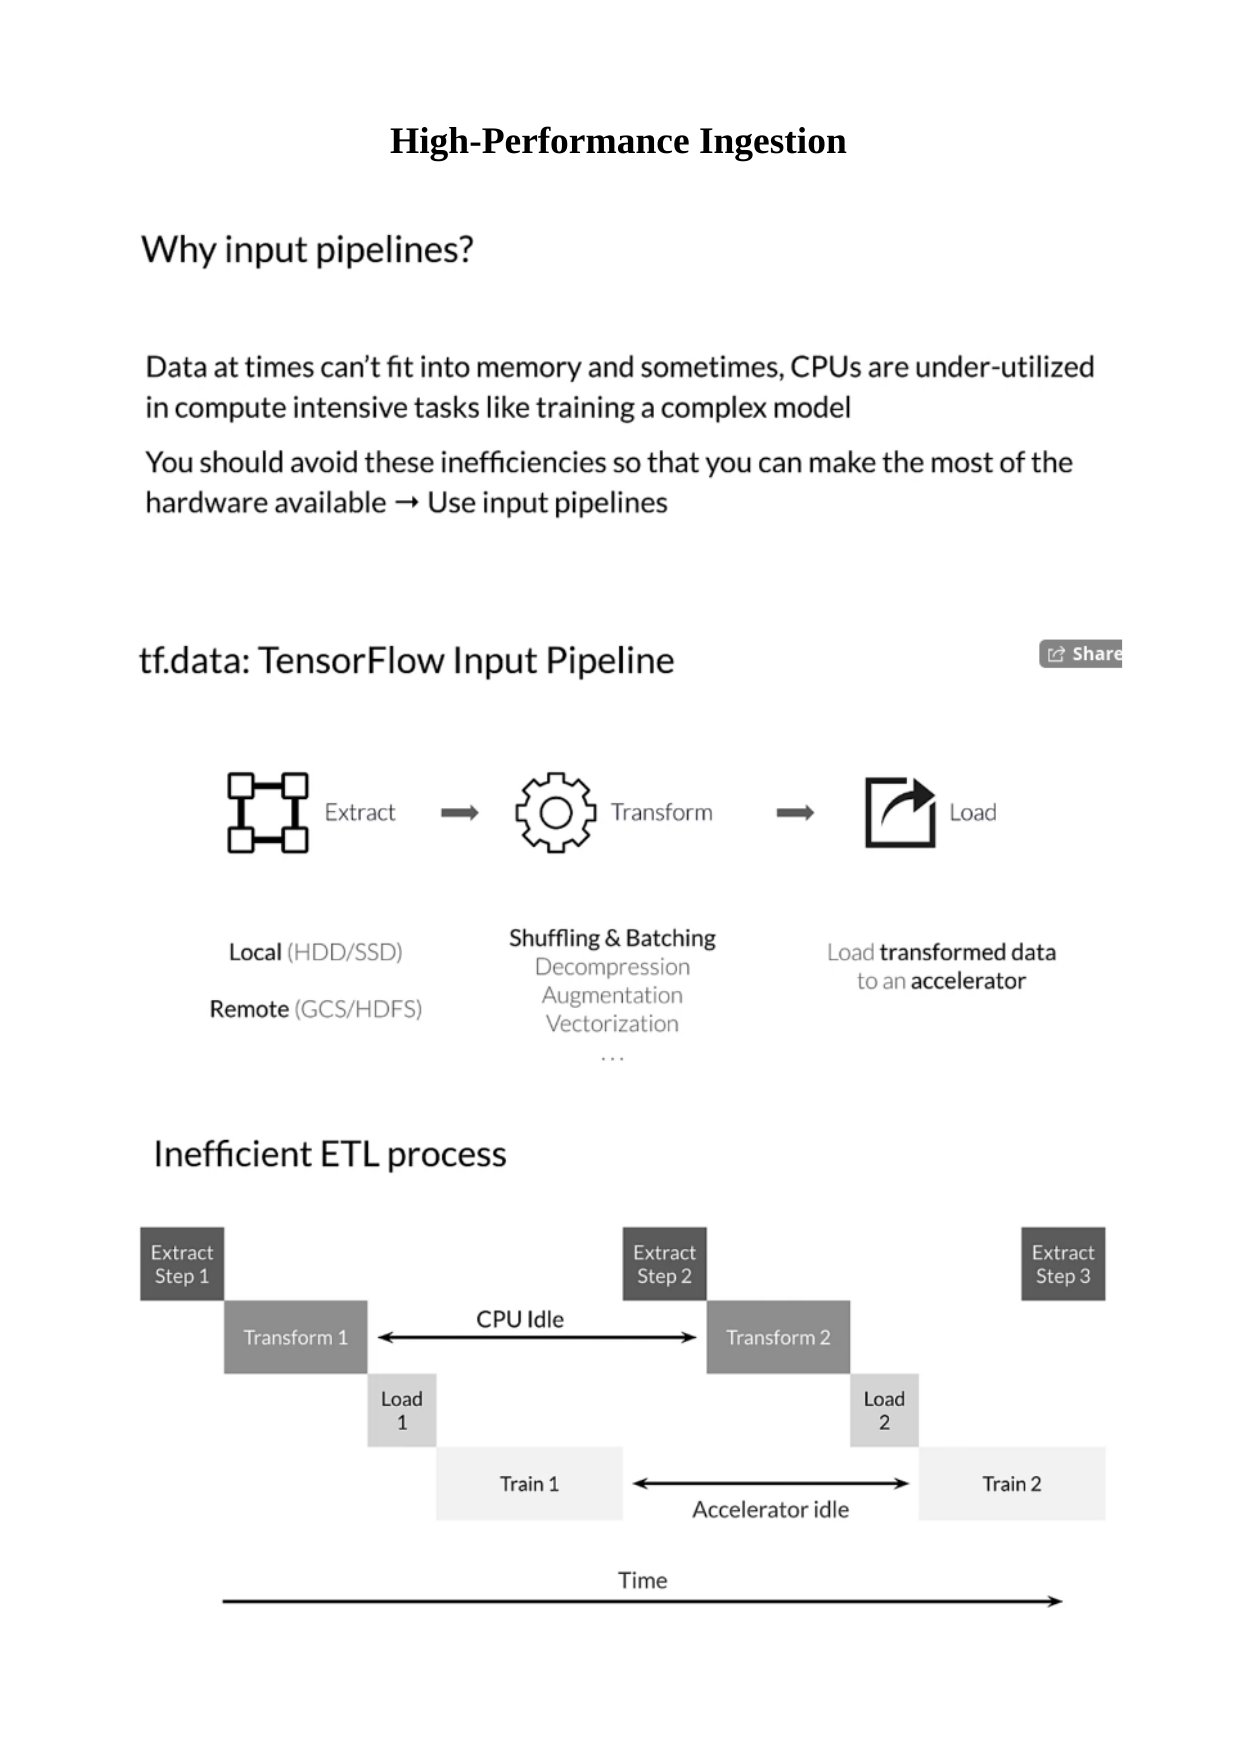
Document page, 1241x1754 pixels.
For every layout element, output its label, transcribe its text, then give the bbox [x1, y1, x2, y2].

subtitle High-Performance Ingestion [118, 118, 1122, 161]
picture [118, 632, 1123, 1075]
picture [118, 1126, 1123, 1613]
picture [118, 221, 1123, 534]
